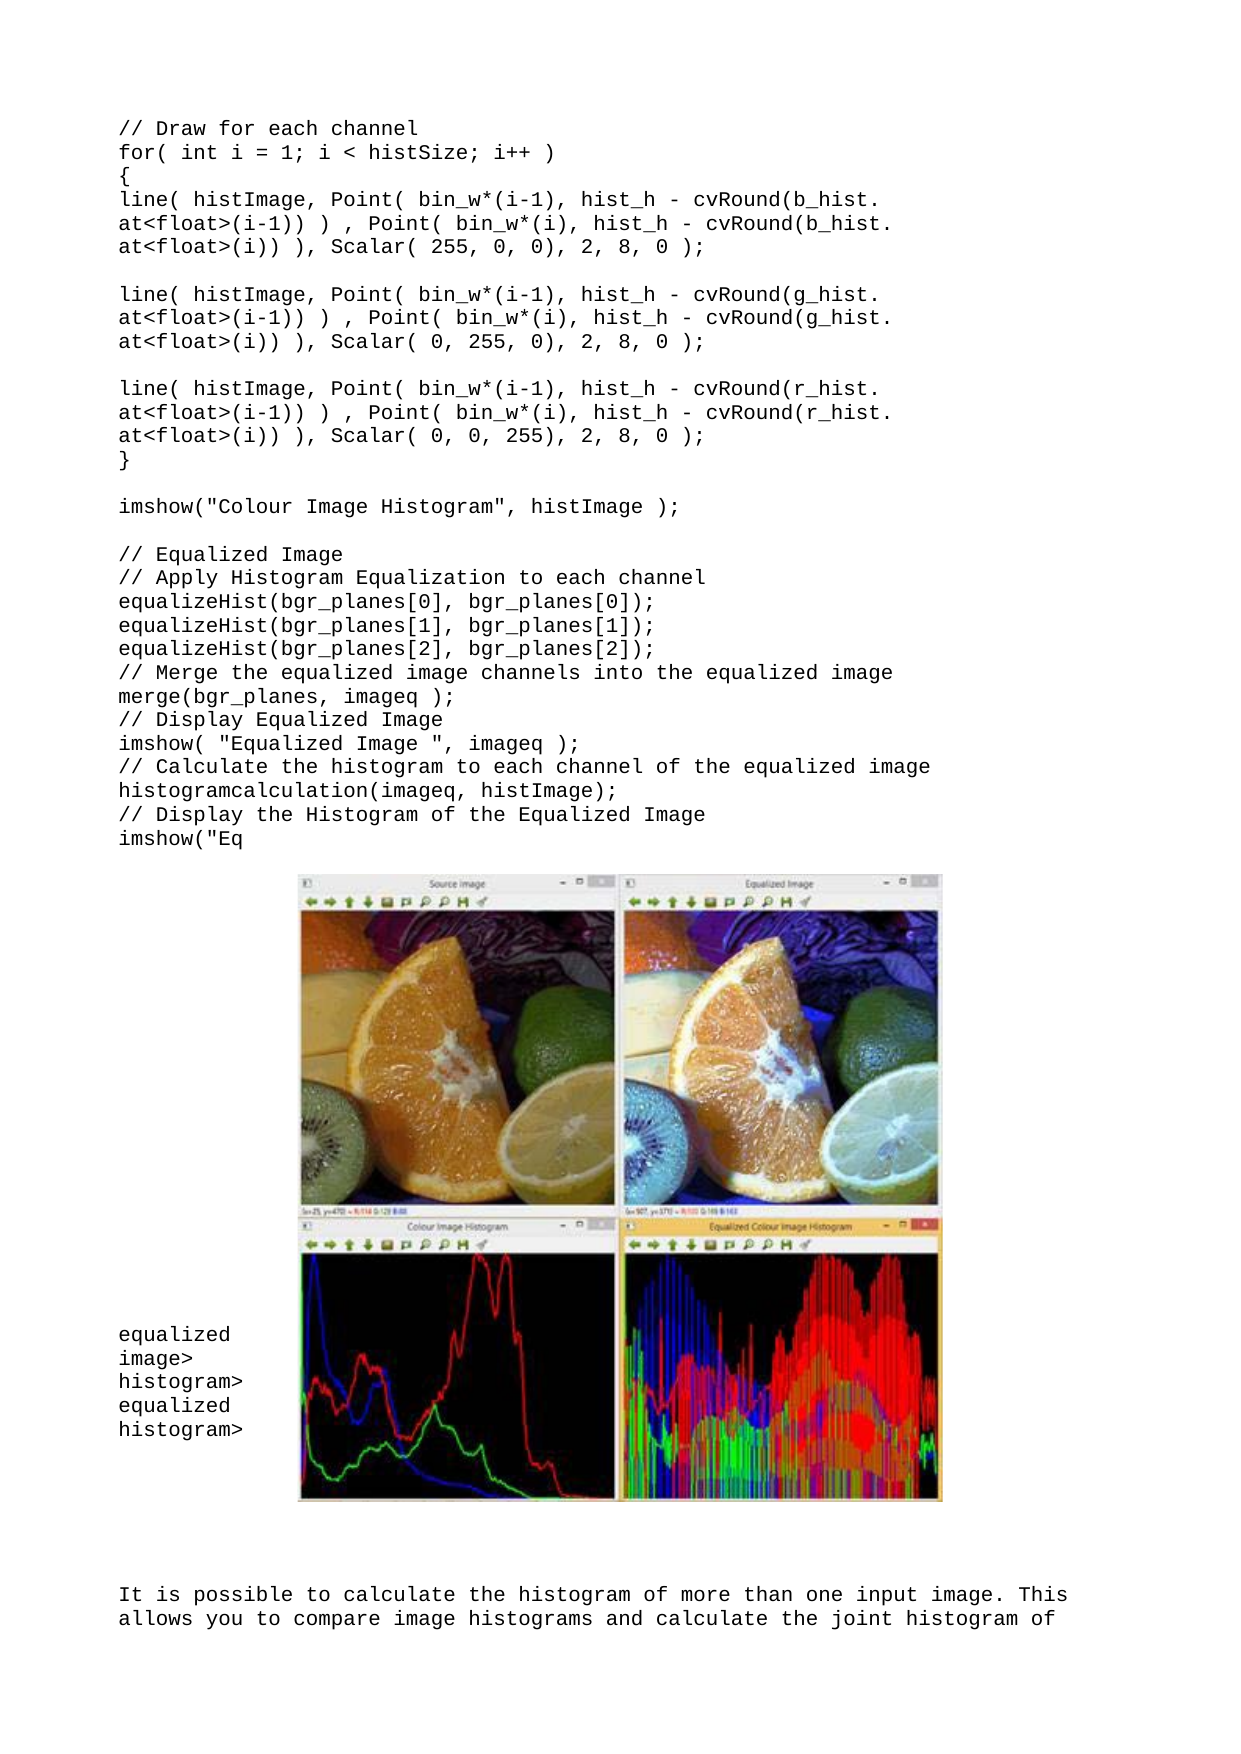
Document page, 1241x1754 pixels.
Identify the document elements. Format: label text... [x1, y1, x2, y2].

text // Display Equalized Image [118, 709, 1122, 733]
text equalizeHist(bgr_planes[2], bgr_planes[2]); [118, 638, 1122, 662]
text { [118, 165, 1122, 189]
text line( histImage, Point( bin_w*(i-1), hist_h - cvRound(b_hist. [118, 189, 1122, 213]
text equalizeHist(bgr_planes[1], bgr_planes[1]); [118, 615, 1122, 638]
text imshow("Eq [118, 827, 1122, 851]
text // Display the Histogram of the Equalized Image [118, 804, 1122, 827]
text line( histImage, Point( bin_w*(i-1), hist_h - cvRound(r_hist. [118, 378, 1122, 402]
text at<float>(i-1)) ) , Point( bin_w*(i), hist_h - cvRound(r_hist. [118, 402, 1122, 426]
text // Draw for each channel [118, 118, 1122, 142]
text } [118, 449, 1122, 473]
text at<float>(i-1)) ) , Point( bin_w*(i), hist_h - cvRound(g_hist. [118, 307, 1122, 331]
text at<float>(i)) ), Scalar( 0, 255, 0), 2, 8, 0 ); [118, 331, 1122, 354]
text // Merge the equalized image channels into the equalized image [118, 662, 1122, 686]
text at<float>(i)) ), Scalar( 0, 0, 255), 2, 8, 0 ); [118, 426, 1122, 449]
text [943, 1324, 1122, 1371]
text equalized histogram> [118, 1395, 297, 1442]
text [943, 1395, 1122, 1442]
text merge(bgr_planes, imageq ); [118, 686, 1122, 709]
text // Calculate the histogram to each channel of the equalized image [118, 757, 1122, 780]
text // Equalized Image [118, 544, 1122, 567]
text at<float>(i)) ), Scalar( 255, 0, 0), 2, 8, 0 ); [118, 236, 1122, 260]
text [943, 1371, 1122, 1395]
text line( histImage, Point( bin_w*(i-1), hist_h - cvRound(g_hist. [118, 284, 1122, 307]
text It is possible to calculate the histogram of more than one input image. This allows you to compare image histograms and calculate the joint histogram of [118, 1584, 1122, 1631]
text // Apply Histogram Equalization to each channel [118, 567, 1122, 591]
text histogramcalculation(imageq, histImage); [118, 780, 1122, 804]
text imshow("Colour Image Histogram", histImage ); [118, 496, 1122, 520]
text for( int i = 1; i < histSize; i++ ) [118, 142, 1122, 165]
text at<float>(i-1)) ) , Point( bin_w*(i), hist_h - cvRound(b_hist. [118, 213, 1122, 236]
text histogram> [118, 1371, 297, 1395]
text imshow( "Equalized Image ", imageq ); [118, 733, 1122, 757]
picture [297, 874, 943, 1502]
text equalizeHist(bgr_planes[0], bgr_planes[0]); [118, 591, 1122, 615]
text equalized image> [118, 1324, 297, 1371]
